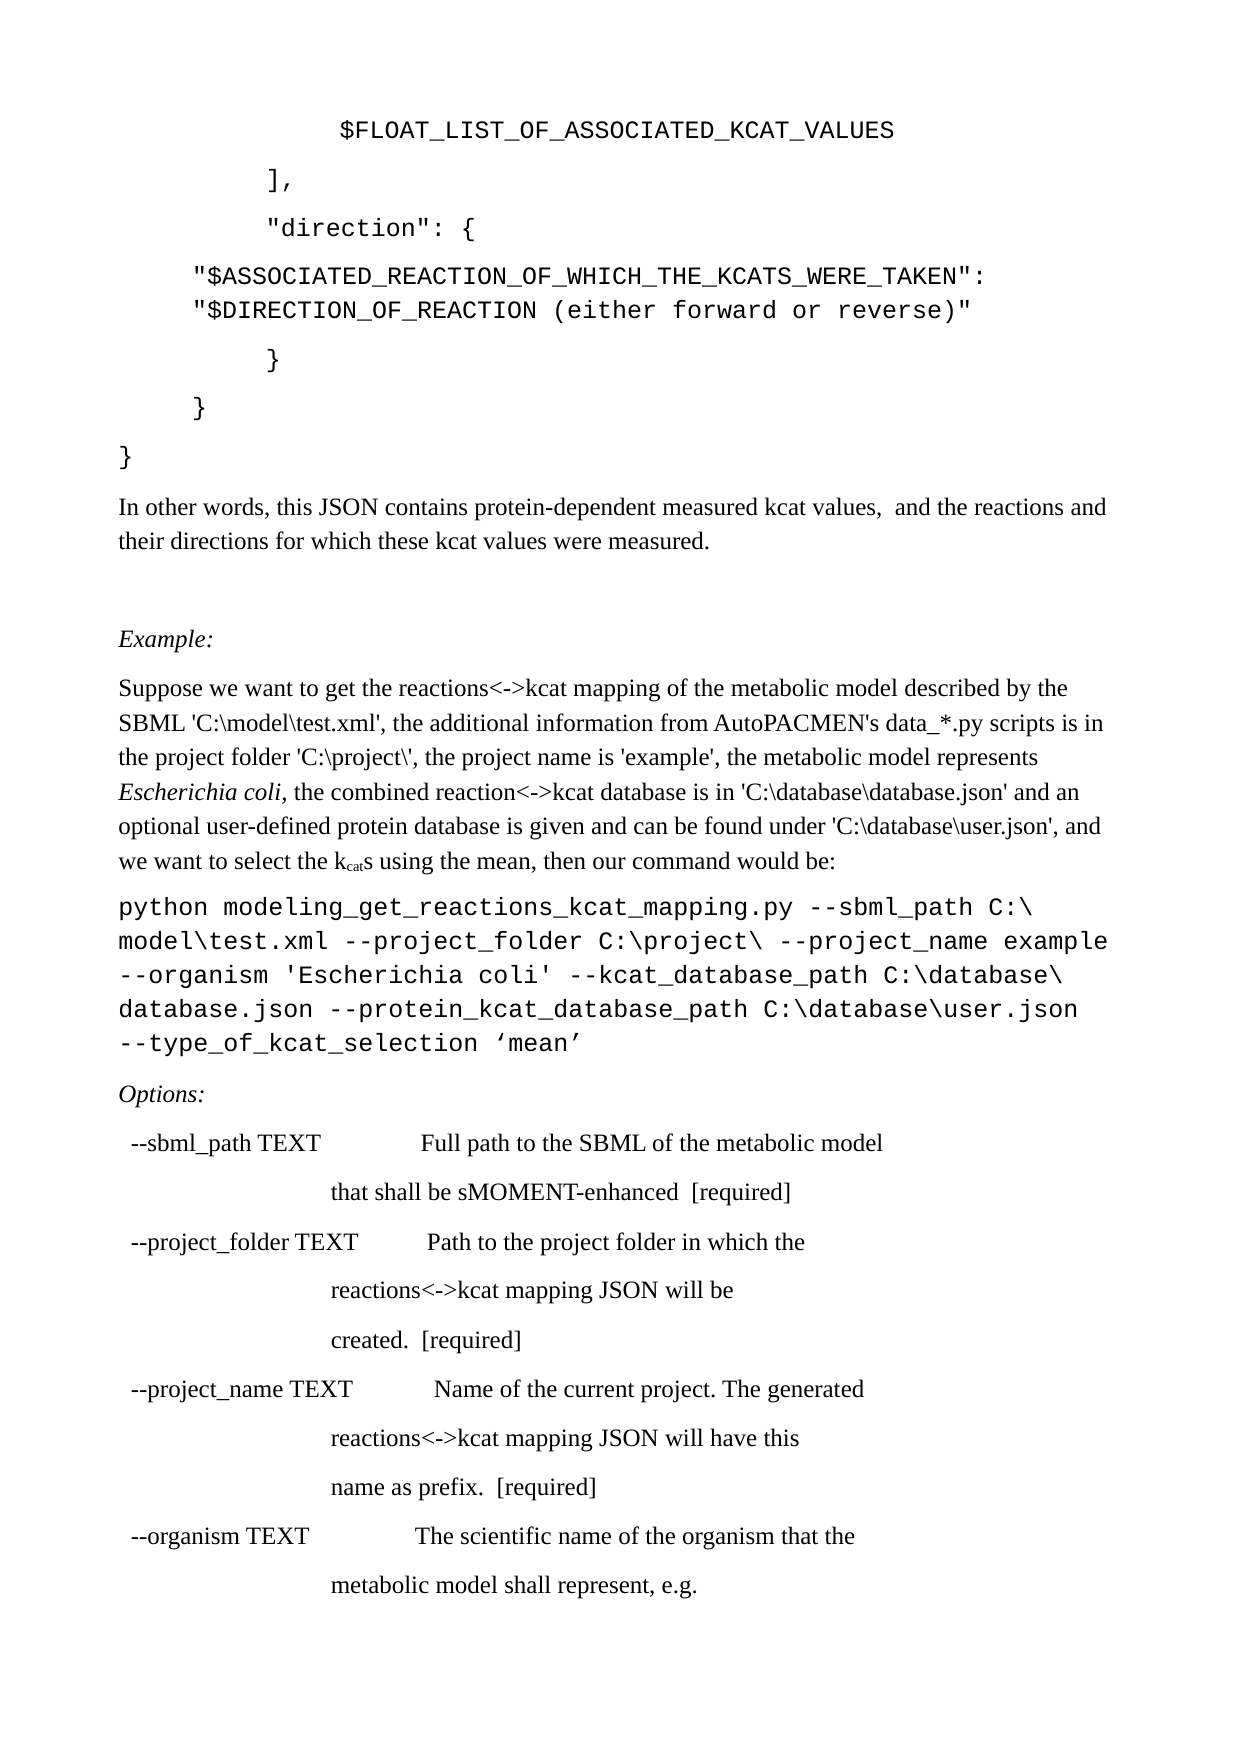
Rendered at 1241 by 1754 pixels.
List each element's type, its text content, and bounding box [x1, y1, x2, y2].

text $FLOAT_LIST_OF_ASSOCIATED_KCAT_VALUES [118, 118, 1122, 146]
text metabolic model shall represent, e.g. [118, 1570, 1122, 1599]
text created. [required] [118, 1325, 1122, 1353]
text In other words, this JSON contains protein-dependent measured kcat values, and the reactions and their directions for which these kcat values were measured. [118, 492, 1122, 555]
text "direction": { [118, 215, 1122, 243]
text reactions<->kcat mapping JSON will be [118, 1276, 1122, 1304]
text ], [118, 167, 1122, 195]
text --organism TEXT The scientific name of the organism that the [118, 1521, 1122, 1550]
text Example: [118, 624, 1122, 653]
text Suppose we want to get the reactions<->kcat mapping of the metabolic model described by the SBML 'C:\model\test.xml', the additional information from AutoPACMEN's data_*.py scripts is in the project folder 'C:\project\', the project name is 'example', the metabolic model represents Escherichia coli, the combined reaction<->kcat database is in 'C:\database\database.json' and an optional user-defined protein database is given and can be found under 'C:\database\user.json', and we want to select the kcats using the mean, then our command would be: [118, 673, 1122, 875]
text "$ASSOCIATED_REACTION_OF_WHICH_THE_KCATS_WERE_TAKEN": "$DIRECTION_OF_REACTION (either forward or reverse)" [118, 264, 1122, 326]
text that shall be sMOMENT-enhanced [required] [118, 1177, 1122, 1206]
text } [118, 443, 1122, 472]
text reactions<->kcat mapping JSON will have this [118, 1423, 1122, 1452]
text --project_folder TEXT Path to the project folder in which the [118, 1227, 1122, 1255]
text --project_name TEXT Name of the current project. The generated [118, 1374, 1122, 1402]
text } [118, 346, 1122, 374]
text --sbml_path TEXT Full path to the SBML of the metabolic model [118, 1128, 1122, 1157]
text } [118, 395, 1122, 423]
text name as prefix. [required] [118, 1472, 1122, 1501]
text python modeling_get_reactions_kcat_mapping.py --sbml_path C:\model\test.xml --project_folder C:\project\ --project_name example --organism 'Escherichia coli' --kcat_database_path C:\database\database.json --protein_kcat_database_path C:\database\user.json --type_of_kcat_selection ‘mean’ [118, 895, 1122, 1059]
text Options: [118, 1079, 1122, 1108]
